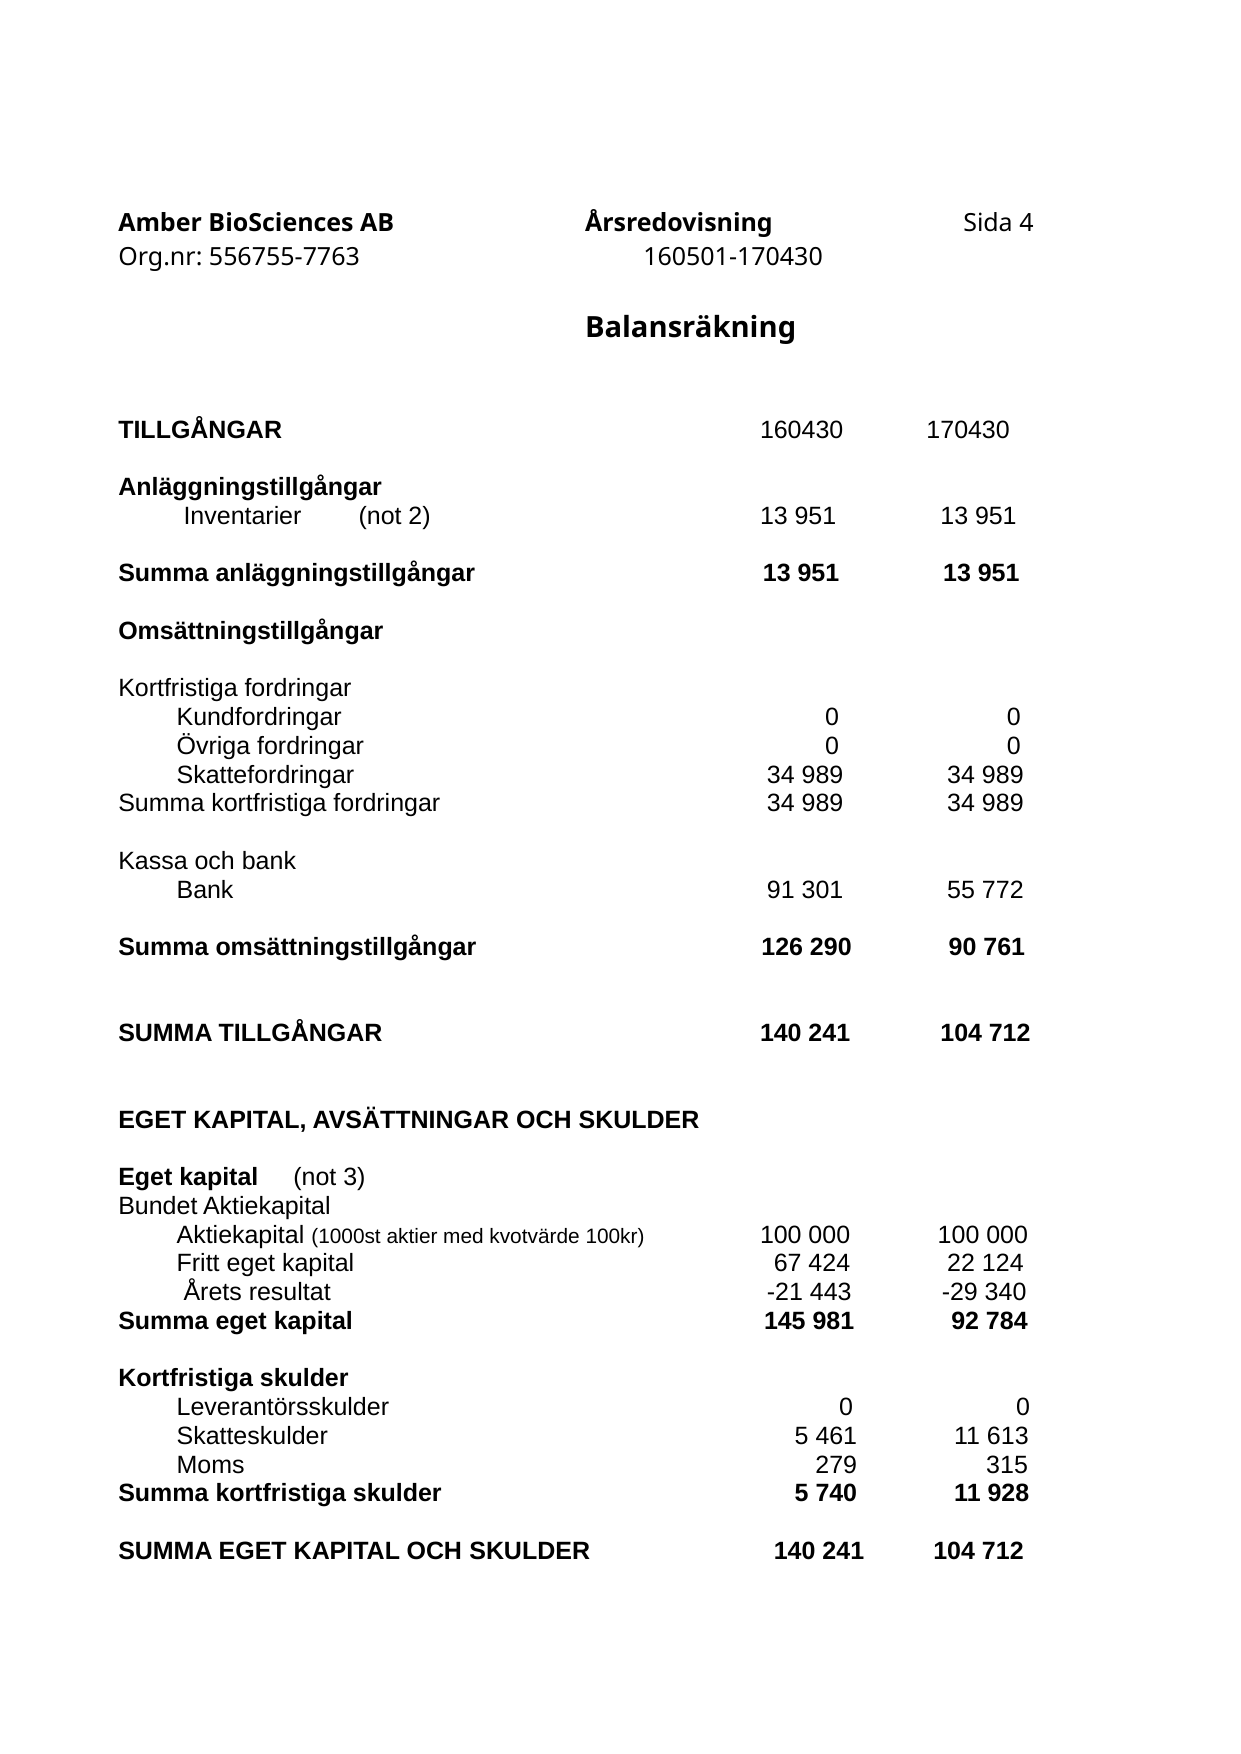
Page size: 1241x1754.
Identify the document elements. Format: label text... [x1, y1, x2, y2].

text Anläggningstillgångar [118, 472, 1122, 501]
text Aktiekapital (1000st aktier med kvotvärde 100kr) 100 000 100 000 [118, 1220, 1122, 1248]
text SUMMA EGET KAPITAL OCH SKULDER 140 241 104 712 [118, 1536, 1122, 1565]
text Kortfristiga fordringar [118, 673, 1122, 702]
text Summa eget kapital 145 981 92 784 [118, 1306, 1122, 1335]
text Bank 91 301 55 772 [118, 875, 1122, 903]
text Skatteskulder 5 461 11 613 [118, 1421, 1122, 1450]
text Leverantörsskulder 0 0 [118, 1392, 1122, 1421]
text Kortfristiga skulder [118, 1363, 1122, 1392]
text Moms 279 315 [118, 1450, 1122, 1478]
text Balansräkning [118, 307, 1122, 346]
text Årets resultat -21 443 -29 340 [118, 1277, 1122, 1306]
text EGET KAPITAL, AVSÄTTNINGAR OCH SKULDER [118, 1105, 1122, 1133]
text Kassa och bank [118, 846, 1122, 875]
text Summa kortfristiga fordringar 34 989 34 989 [118, 788, 1122, 817]
text Fritt eget kapital 67 424 22 124 [118, 1248, 1122, 1277]
text Eget kapital (not 3) [118, 1162, 1122, 1191]
text Summa kortfristiga skulder 5 740 11 928 [118, 1478, 1122, 1507]
text Summa anläggningstillgångar 13 951 13 951 [118, 558, 1122, 587]
text Bundet Aktiekapital [118, 1191, 1122, 1220]
text TILLGÅNGAR 160430 170430 [118, 415, 1122, 443]
text Summa omsättningstillgångar 126 290 90 761 [118, 932, 1122, 990]
text SUMMA TILLGÅNGAR 140 241 104 712 [118, 1018, 1122, 1047]
text Org.nr: 556755-7763 160501-170430 [118, 238, 1122, 272]
text Skattefordringar 34 989 34 989 [118, 760, 1122, 788]
text Inventarier (not 2) 13 951 13 951 [118, 501, 1122, 530]
text Amber BioSciences AB Årsredovisning Sida 4 [118, 204, 1122, 238]
text Omsättningstillgångar [118, 616, 1122, 645]
text Kundfordringar 0 0 [118, 702, 1122, 731]
text Övriga fordringar 0 0 [118, 731, 1122, 760]
